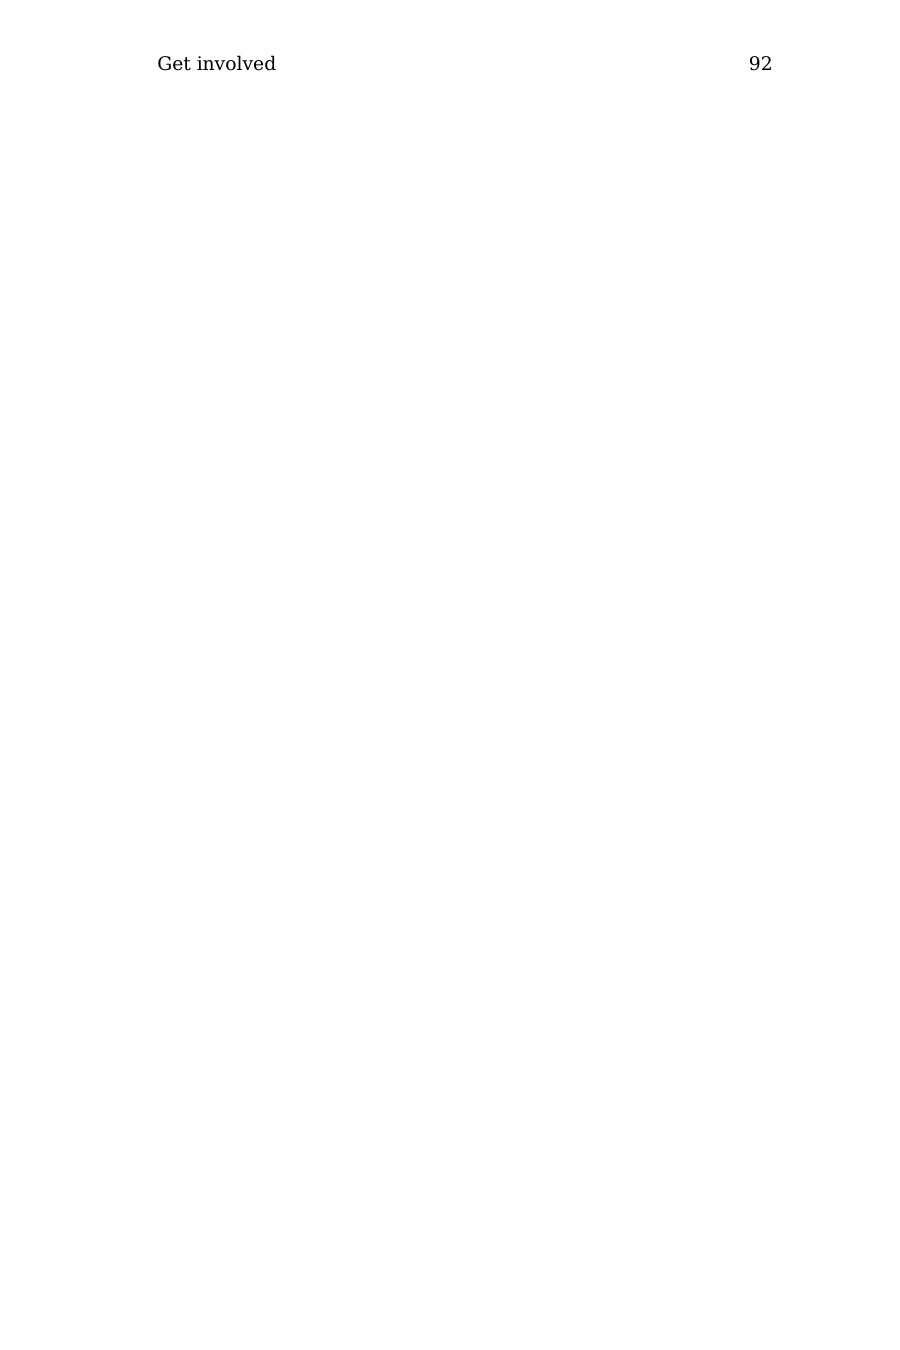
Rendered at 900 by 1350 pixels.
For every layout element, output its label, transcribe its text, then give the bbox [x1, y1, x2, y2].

text Get involved 92 [157, 52, 772, 74]
